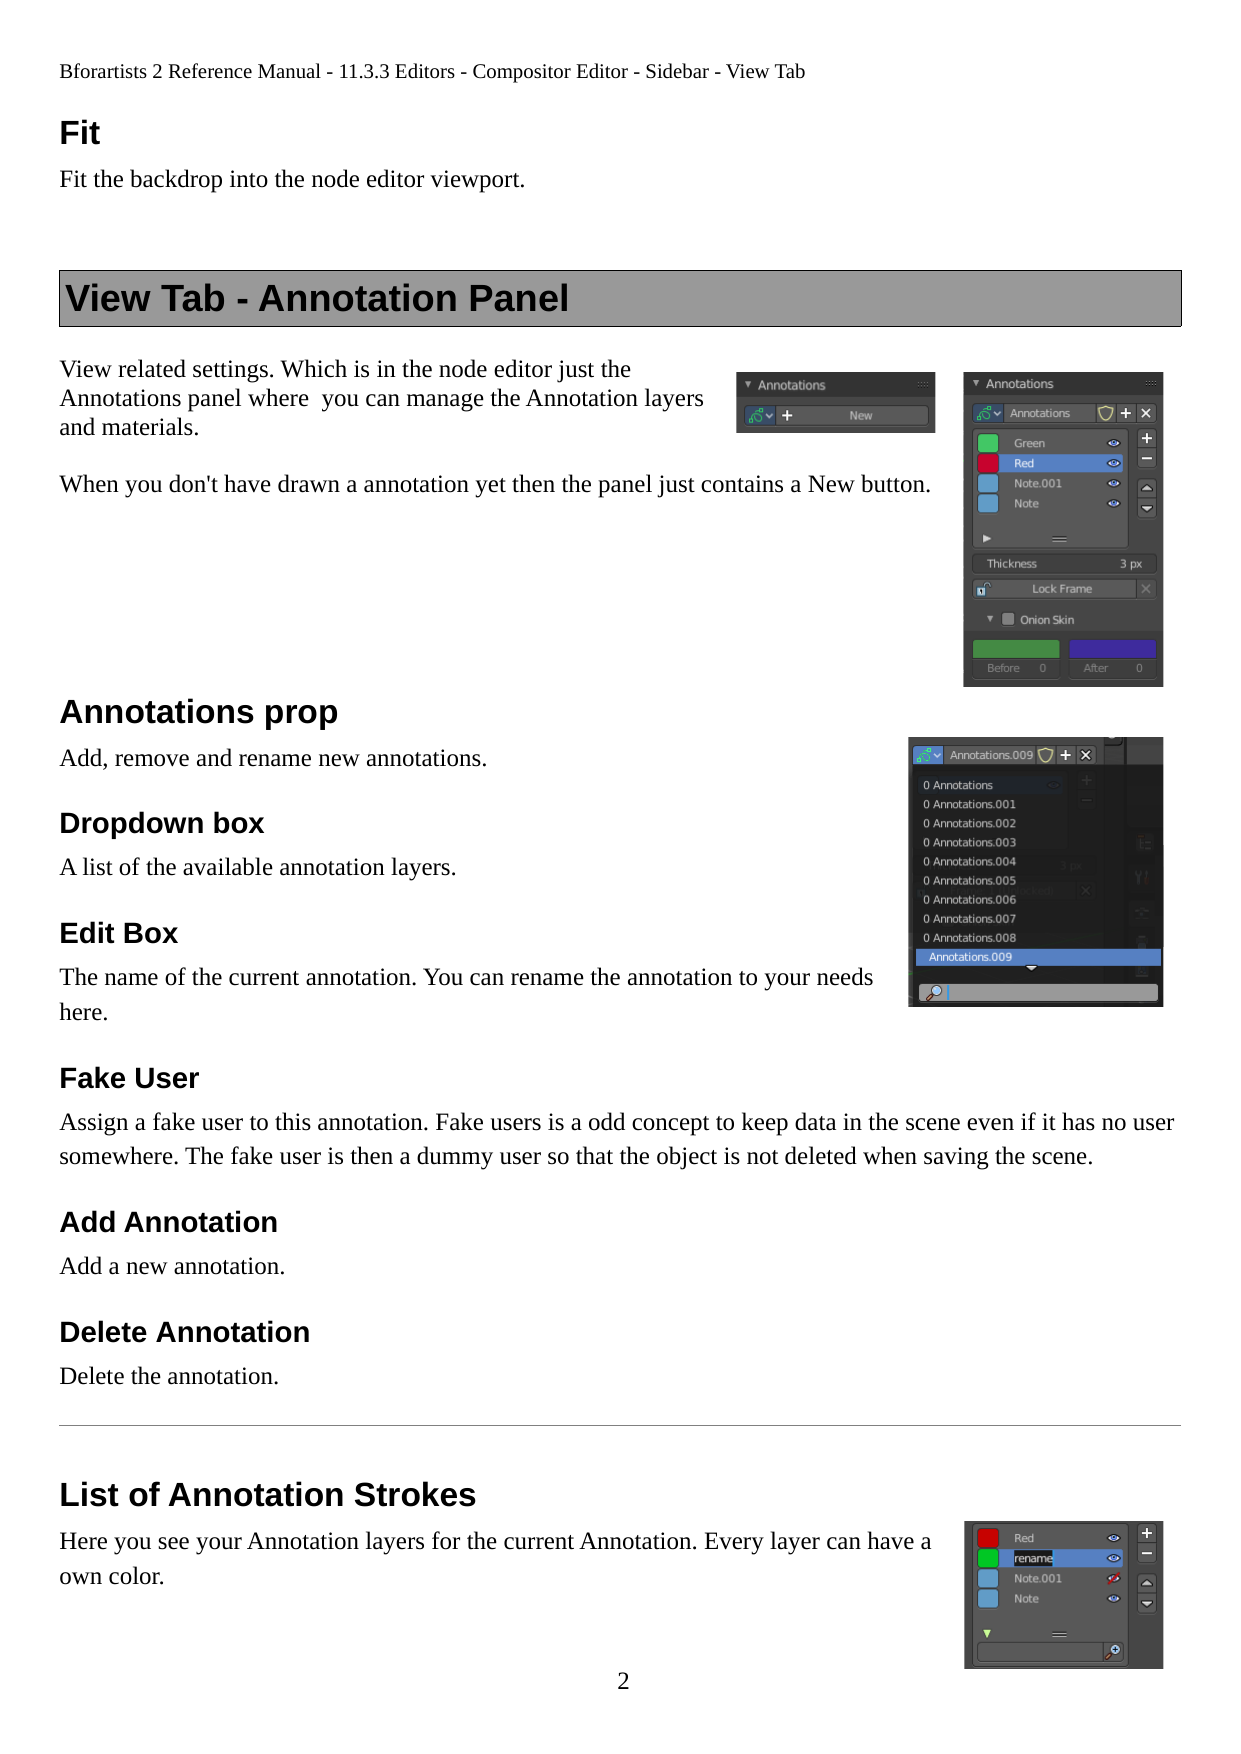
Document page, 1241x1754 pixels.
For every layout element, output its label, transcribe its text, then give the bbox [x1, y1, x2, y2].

table_header View Tab - Annotation Panel [60, 271, 1181, 326]
text A list of the available annotation layers. [59, 852, 908, 881]
subtitle Edit Box [59, 916, 908, 950]
subtitle [1164, 916, 1181, 950]
text Add a new annotation. [59, 1251, 1181, 1280]
text Delete the annotation. [59, 1361, 1181, 1390]
text Add, remove and rename new annotations. [59, 743, 908, 771]
subtitle Dropdown box [59, 806, 908, 840]
text Assign a fake user to this annotation. Fake users is a odd concept to keep data in the scene even if it has no user somewhere. The fake user is then a dummy user so that the object is not deleted when saving the scene. [59, 1107, 1181, 1170]
subtitle [1164, 806, 1181, 840]
text Here you see your Annotation layers for the current Annotation. Every layer can have a own color. [59, 1526, 964, 1589]
subtitle List of Annotation Strokes [59, 1475, 1181, 1514]
text The name of the current annotation. You can rename the annotation to your needs here. [59, 962, 1181, 1026]
subtitle Fit [59, 113, 1181, 151]
picture [736, 372, 936, 433]
subtitle Delete Annotation [59, 1315, 1181, 1348]
subtitle Add Annotation [59, 1205, 1181, 1239]
picture [963, 372, 1164, 687]
text When you don't have drawn a annotation yet then the panel just contains a New button. [59, 469, 963, 498]
picture [964, 1521, 1164, 1669]
picture [908, 737, 1164, 1007]
subtitle Fake User [59, 1061, 1181, 1094]
text View related settings. Which is in the node editor just the Annotations panel where you can manage the Annotation layers and materials. [59, 354, 1181, 441]
text Fit the backdrop into the node editor viewport. [59, 164, 1181, 192]
subtitle Annotations prop [59, 691, 1181, 730]
